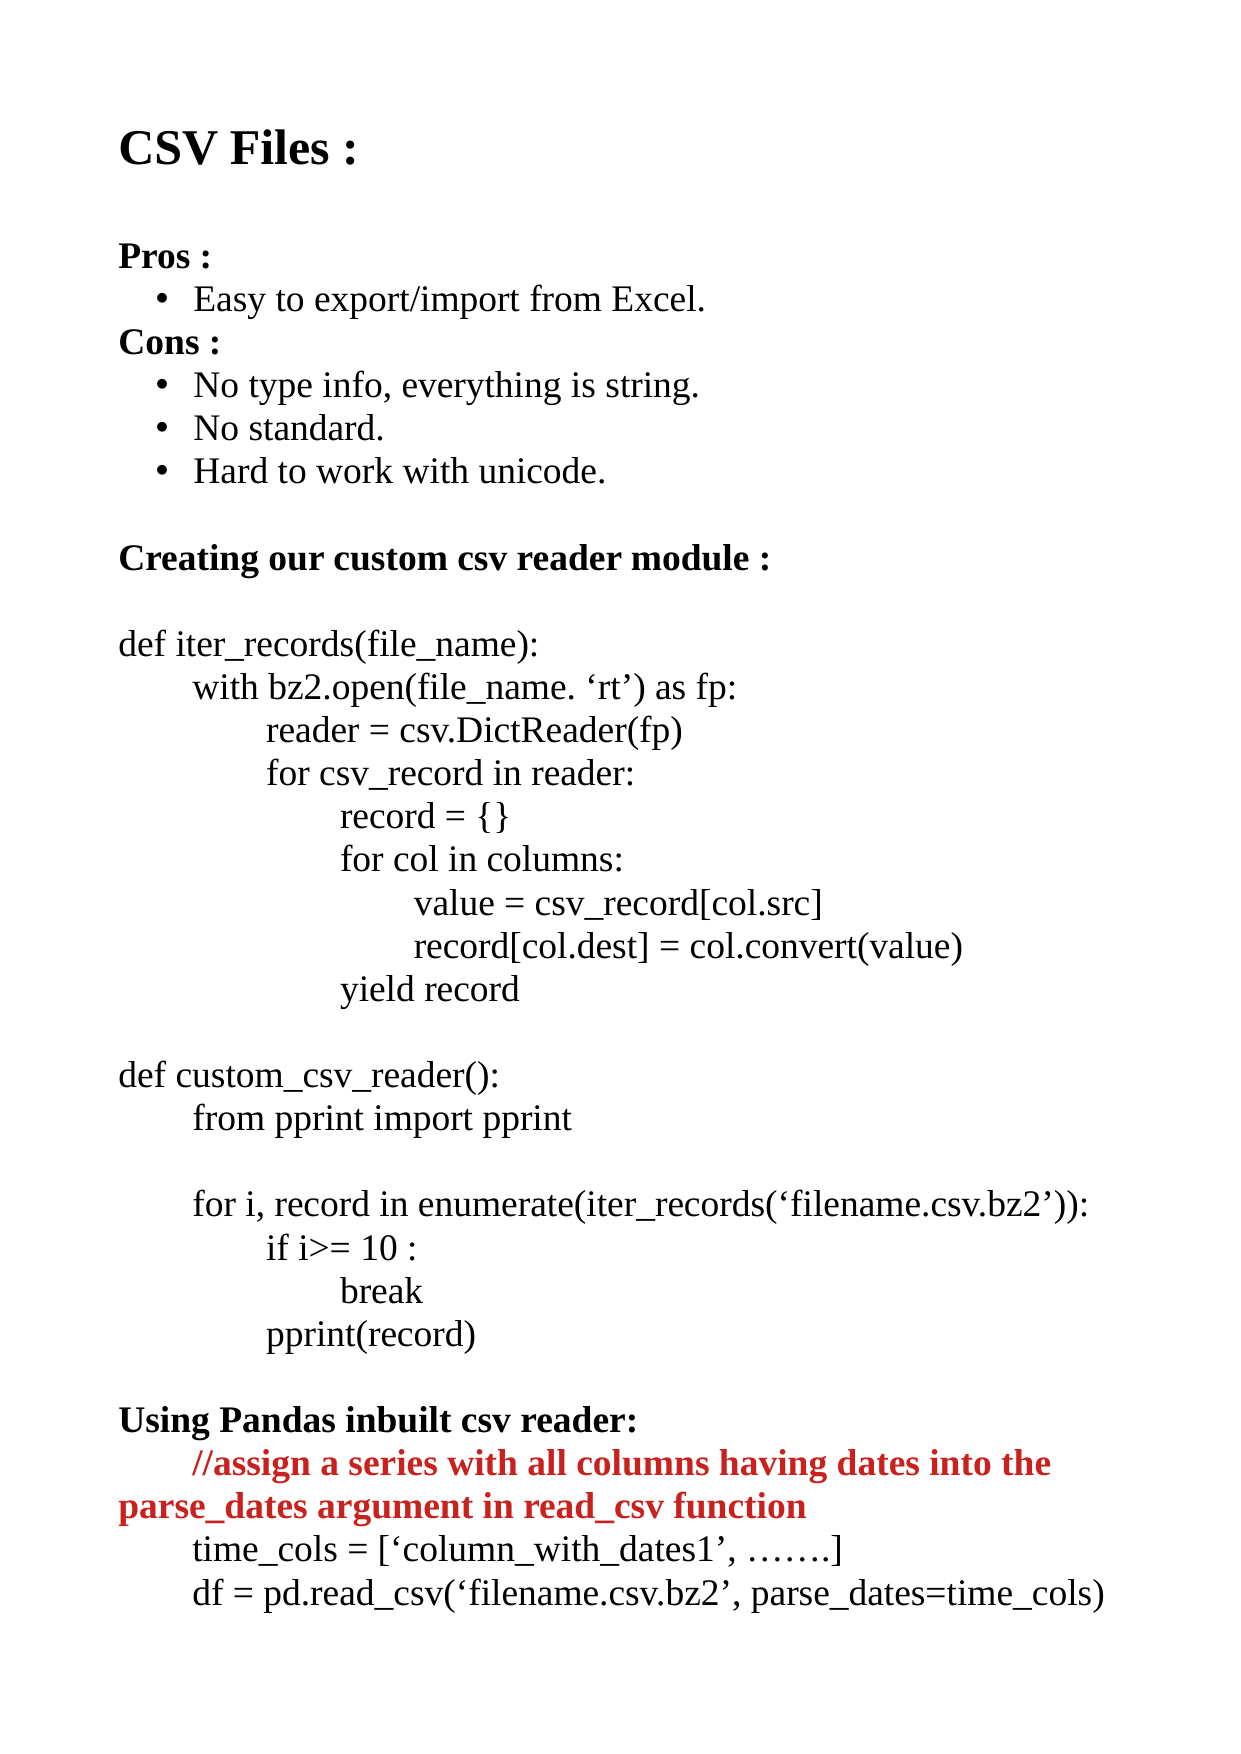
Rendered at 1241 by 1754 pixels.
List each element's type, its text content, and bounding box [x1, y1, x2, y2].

text record[col.dest] = col.convert(value) [118, 923, 1122, 966]
text CSV Files : [118, 118, 1122, 176]
text record = {} [118, 794, 1122, 837]
text from pprint import pprint [118, 1096, 1122, 1139]
text def custom_csv_reader(): [118, 1052, 1122, 1096]
text def iter_records(file_name): [118, 621, 1122, 664]
text value = csv_record[col.src] [118, 880, 1122, 923]
list No standard. [156, 406, 1122, 449]
text Cons : [118, 319, 1122, 362]
text with bz2.open(file_name. ‘rt’) as fp: [118, 664, 1122, 707]
text for i, record in enumerate(iter_records(‘filename.csv.bz2’)): [118, 1182, 1122, 1225]
list Hard to work with unicode. [156, 449, 1122, 492]
list Easy to export/import from Excel. [156, 276, 1122, 319]
text if i>= 10 : [118, 1225, 1122, 1268]
text Using Pandas inbuilt csv reader: [118, 1397, 1122, 1441]
text time_cols = [‘column_with_dates1’, …….] [118, 1527, 1122, 1570]
text for csv_record in reader: [118, 751, 1122, 794]
text break [118, 1268, 1122, 1311]
text yield record [118, 966, 1122, 1009]
text Pros : [118, 233, 1122, 276]
text Creating our custom csv reader module : [118, 535, 1122, 578]
text for col in columns: [118, 837, 1122, 880]
text reader = csv.DictReader(fp) [118, 707, 1122, 751]
text df = pd.read_csv(‘filename.csv.bz2’, parse_dates=time_cols) [118, 1570, 1122, 1613]
text //assign a series with all columns having dates into the parse_dates argument in read_csv function [118, 1441, 1122, 1527]
list No type info, everything is string. [156, 362, 1122, 406]
text pprint(record) [118, 1311, 1122, 1354]
